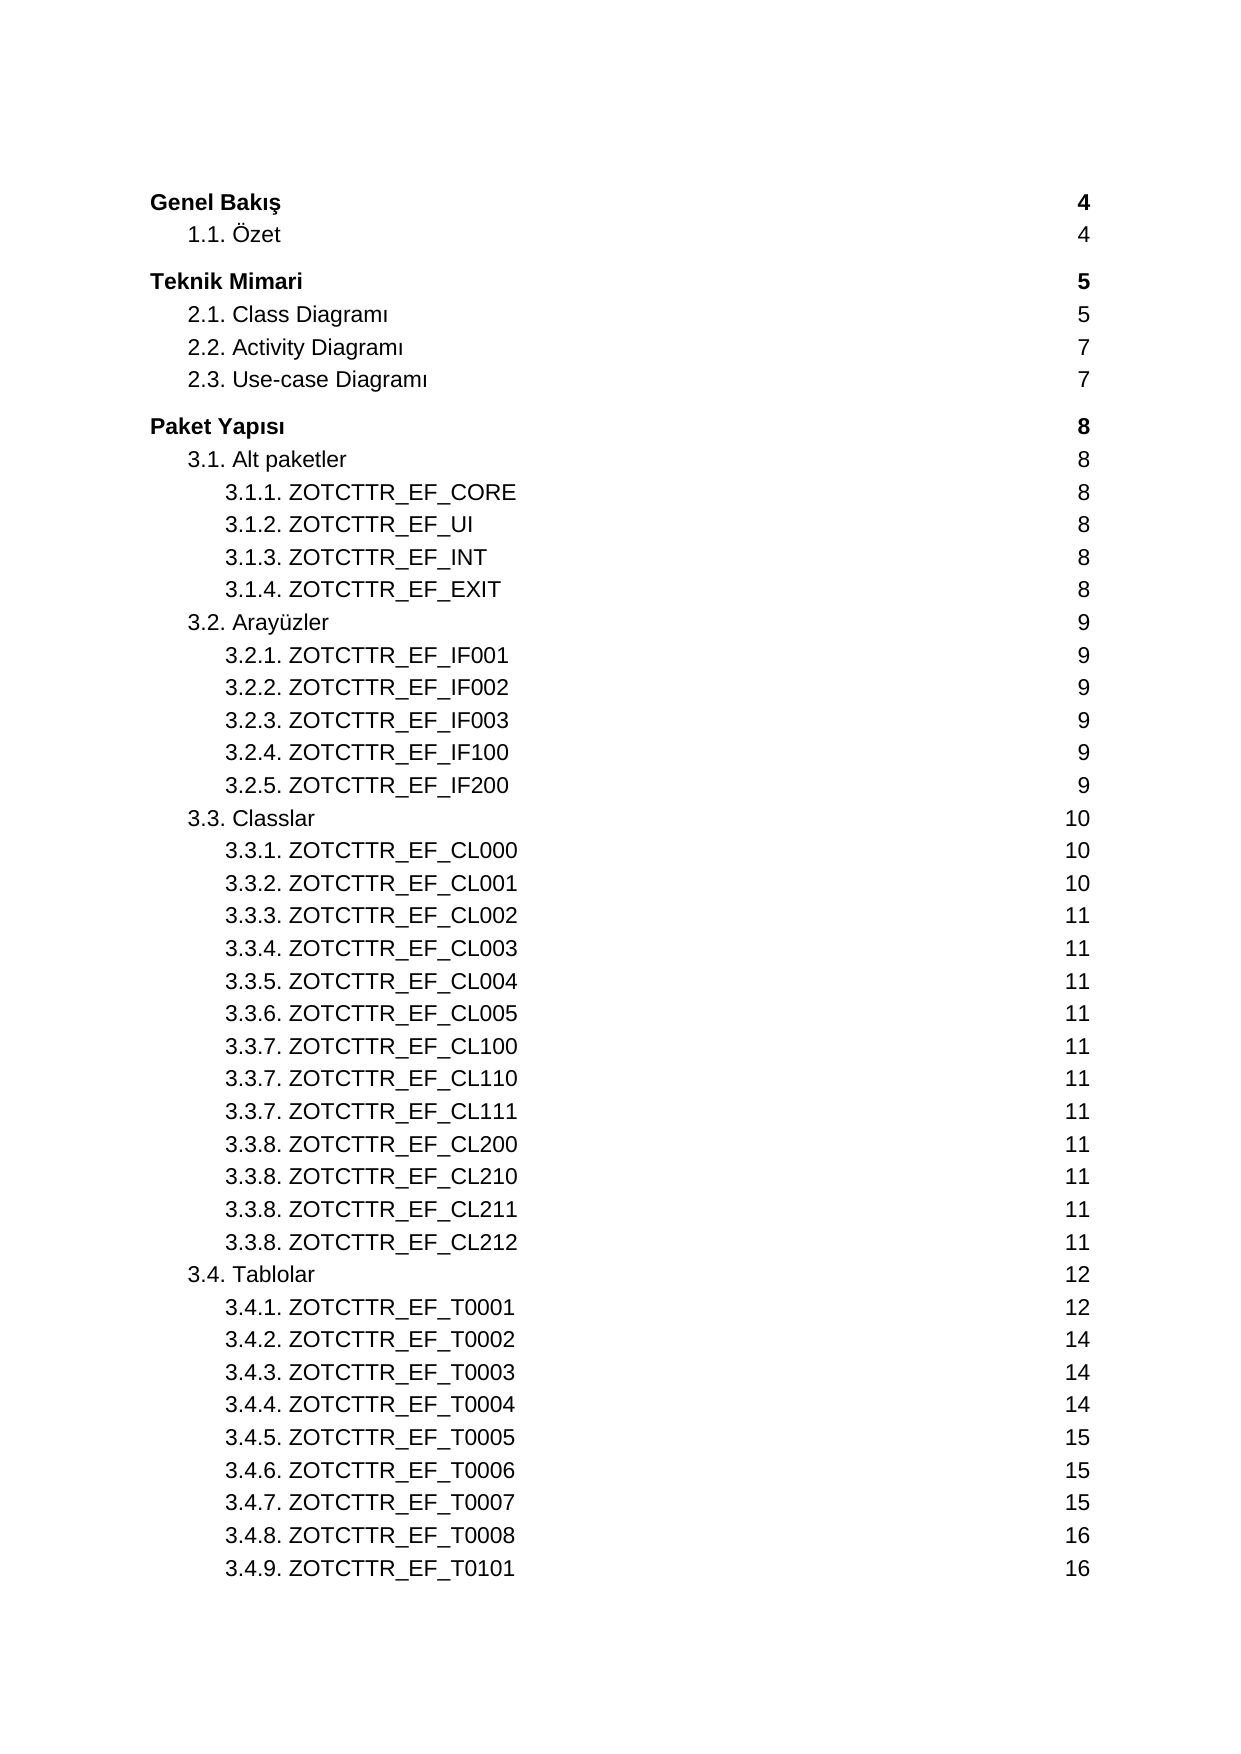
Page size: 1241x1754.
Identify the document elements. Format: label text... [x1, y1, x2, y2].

text 3.4.5. ZOTCTTR_EF_T0005 15 [225, 1424, 1090, 1450]
text 3.1.3. ZOTCTTR_EF_INT 8 [225, 544, 1090, 570]
text 3.3.7. ZOTCTTR_EF_CL110 11 [225, 1065, 1090, 1092]
text 3.4.8. ZOTCTTR_EF_T0008 16 [225, 1522, 1090, 1548]
text 3.3. Classlar 10 [187, 804, 1090, 831]
text 3.4.6. ZOTCTTR_EF_T0006 15 [225, 1457, 1090, 1483]
text 3.3.8. ZOTCTTR_EF_CL200 11 [225, 1131, 1090, 1157]
text 3.2.5. ZOTCTTR_EF_IF200 9 [225, 772, 1090, 798]
text 3.3.4. ZOTCTTR_EF_CL003 11 [225, 935, 1090, 961]
text 3.3.6. ZOTCTTR_EF_CL005 11 [225, 1000, 1090, 1027]
text 3.1.2. ZOTCTTR_EF_UI 8 [225, 511, 1090, 537]
text 3.4.1. ZOTCTTR_EF_T0001 12 [225, 1294, 1090, 1320]
text 3.3.5. ZOTCTTR_EF_CL004 11 [225, 968, 1090, 994]
text 3.2.1. ZOTCTTR_EF_IF001 9 [225, 642, 1090, 668]
text 2.3. Use-case Diagramı 7 [187, 366, 1090, 392]
text 3.3.2. ZOTCTTR_EF_CL001 10 [225, 870, 1090, 896]
text 3.4.7. ZOTCTTR_EF_T0007 15 [225, 1489, 1090, 1516]
text 3.3.7. ZOTCTTR_EF_CL100 11 [225, 1033, 1090, 1059]
text Teknik Mimari 5 [150, 268, 1090, 295]
text 3.3.3. ZOTCTTR_EF_CL002 11 [225, 902, 1090, 929]
text 3.3.8. ZOTCTTR_EF_CL210 11 [225, 1163, 1090, 1189]
text 3.4.4. ZOTCTTR_EF_T0004 14 [225, 1391, 1090, 1418]
text 3.4.9. ZOTCTTR_EF_T0101 16 [225, 1554, 1090, 1581]
text 2.1. Class Diagramı 5 [187, 301, 1090, 327]
text 3.3.8. ZOTCTTR_EF_CL212 11 [225, 1228, 1090, 1255]
text Genel Bakış 4 [150, 188, 1090, 215]
text 3.2.3. ZOTCTTR_EF_IF003 9 [225, 707, 1090, 733]
text 3.3.1. ZOTCTTR_EF_CL000 10 [225, 837, 1090, 863]
text 3.1.1. ZOTCTTR_EF_CORE 8 [225, 478, 1090, 505]
text 3.2.4. ZOTCTTR_EF_IF100 9 [225, 739, 1090, 766]
text 3.3.8. ZOTCTTR_EF_CL211 11 [225, 1196, 1090, 1222]
text Paket Yapısı 8 [150, 413, 1090, 440]
text 1.1. Özet 4 [187, 221, 1090, 247]
text 3.4.2. ZOTCTTR_EF_T0002 14 [225, 1326, 1090, 1353]
text 3.3.7. ZOTCTTR_EF_CL111 11 [225, 1098, 1090, 1124]
text 3.1. Alt paketler 8 [187, 446, 1090, 472]
text 3.1.4. ZOTCTTR_EF_EXIT 8 [225, 576, 1090, 603]
text 3.2.2. ZOTCTTR_EF_IF002 9 [225, 674, 1090, 701]
text 3.4. Tablolar 12 [187, 1261, 1090, 1287]
text 3.2. Arayüzler 9 [187, 609, 1090, 635]
text 3.4.3. ZOTCTTR_EF_T0003 14 [225, 1359, 1090, 1385]
text 2.2. Activity Diagramı 7 [187, 333, 1090, 360]
